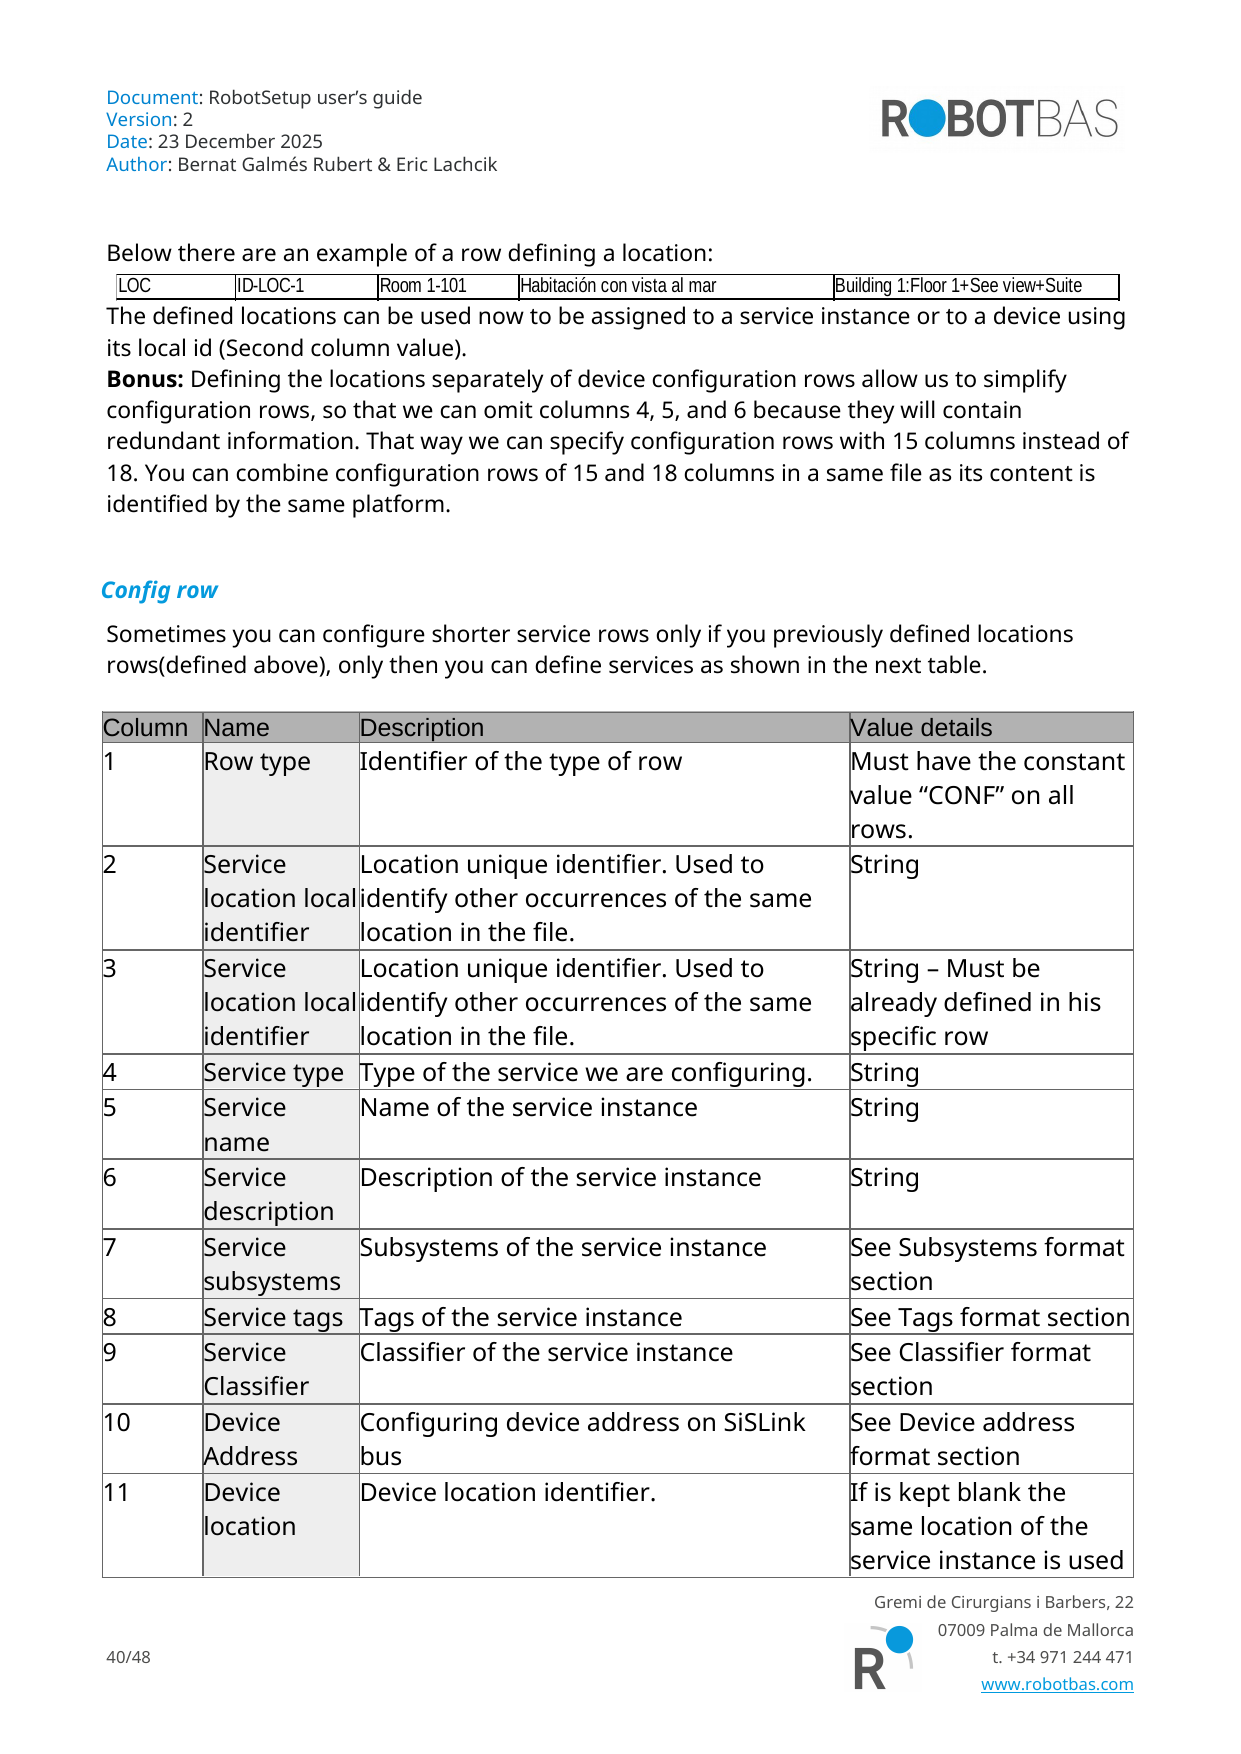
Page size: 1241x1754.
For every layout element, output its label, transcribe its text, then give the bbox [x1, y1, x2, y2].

table_cell 5 [103, 1090, 202, 1158]
table_cell Row type [204, 743, 359, 845]
table_cell Name of the service instance [360, 1090, 849, 1158]
table_cell Type of the service we are configuring. [360, 1055, 849, 1088]
table_cell Service tags [204, 1299, 359, 1333]
table_cell Location unique identifier. Used to identify other occurrences of the same location in the file. [360, 951, 849, 1053]
table_cell Service name [204, 1090, 359, 1158]
table_cell See Device address format section [851, 1405, 1133, 1473]
table_cell 8 [103, 1299, 202, 1333]
table_cell String [851, 847, 1133, 949]
picture [844, 1623, 923, 1692]
table_cell 2 [103, 847, 202, 949]
table_cell See Tags format section [851, 1299, 1133, 1333]
text The defined locations can be used now to be assigned to a service instance or to a device using its local id (Second column value). [106, 268, 1134, 363]
table_cell Service Classifier [204, 1335, 359, 1403]
table_cell Tags of the service instance [360, 1299, 849, 1333]
table_cell Service location local identifier [204, 951, 359, 1053]
table_cell String [851, 1090, 1133, 1158]
table_cell See Classifier format section [851, 1335, 1133, 1403]
table_cell Device Address [204, 1405, 359, 1473]
table_cell 4 [103, 1055, 202, 1088]
text Sometimes you can configure shorter service rows only if you previously defined locations rows(defined above), only then you can define services as shown in the next table. [106, 618, 1134, 680]
subtitle Config row [100, 574, 1134, 605]
table_cell Description of the service instance [360, 1160, 849, 1228]
table_cell Configuring device address on SiSLink bus [360, 1405, 849, 1473]
table_header Name [204, 713, 359, 742]
table_cell 3 [103, 951, 202, 1053]
picture [869, 86, 1125, 153]
table_cell Device location [204, 1474, 359, 1576]
table_cell Classifier of the service instance [360, 1335, 849, 1403]
table_cell Must have the constant value “CONF” on all rows. [851, 743, 1133, 845]
table_cell Service description [204, 1160, 359, 1228]
table_cell 6 [103, 1160, 202, 1228]
text Bonus: Defining the locations separately of device configuration rows allow us to simplify configuration rows, so that we can omit columns 4, 5, and 6 because they will contain redundant information. That way we can specify configuration rows with 15 columns instead of 18. You can combine configuration rows of 15 and 18 columns in a same file as its content is identified by the same platform. [106, 363, 1134, 519]
table_cell String – Must be already defined in his specific row [851, 951, 1133, 1053]
table_cell Subsystems of the service instance [360, 1230, 849, 1298]
table_cell Location unique identifier. Used to identify other occurrences of the same location in the file. [360, 847, 849, 949]
table_header Value details [851, 713, 1133, 742]
table_cell 11 [103, 1474, 202, 1576]
table_cell String [851, 1055, 1133, 1088]
table_cell String [851, 1160, 1133, 1228]
table_cell Service type [204, 1055, 359, 1088]
table_cell 10 [103, 1405, 202, 1473]
table_cell 7 [103, 1230, 202, 1298]
table_cell If is kept blank the same location of the service instance is used [851, 1474, 1133, 1576]
table_cell Service subsystems [204, 1230, 359, 1298]
table_cell Service location local identifier [204, 847, 359, 949]
table_header Description [360, 713, 849, 742]
table_cell 9 [103, 1335, 202, 1403]
table_cell Device location identifier. [360, 1474, 849, 1576]
table_cell 1 [103, 743, 202, 845]
table_cell See Subsystems format section [851, 1230, 1133, 1298]
table_cell Identifier of the type of row [360, 743, 849, 845]
text Below there are an example of a row defining a location: [106, 236, 1134, 268]
table_header Column [103, 713, 202, 742]
